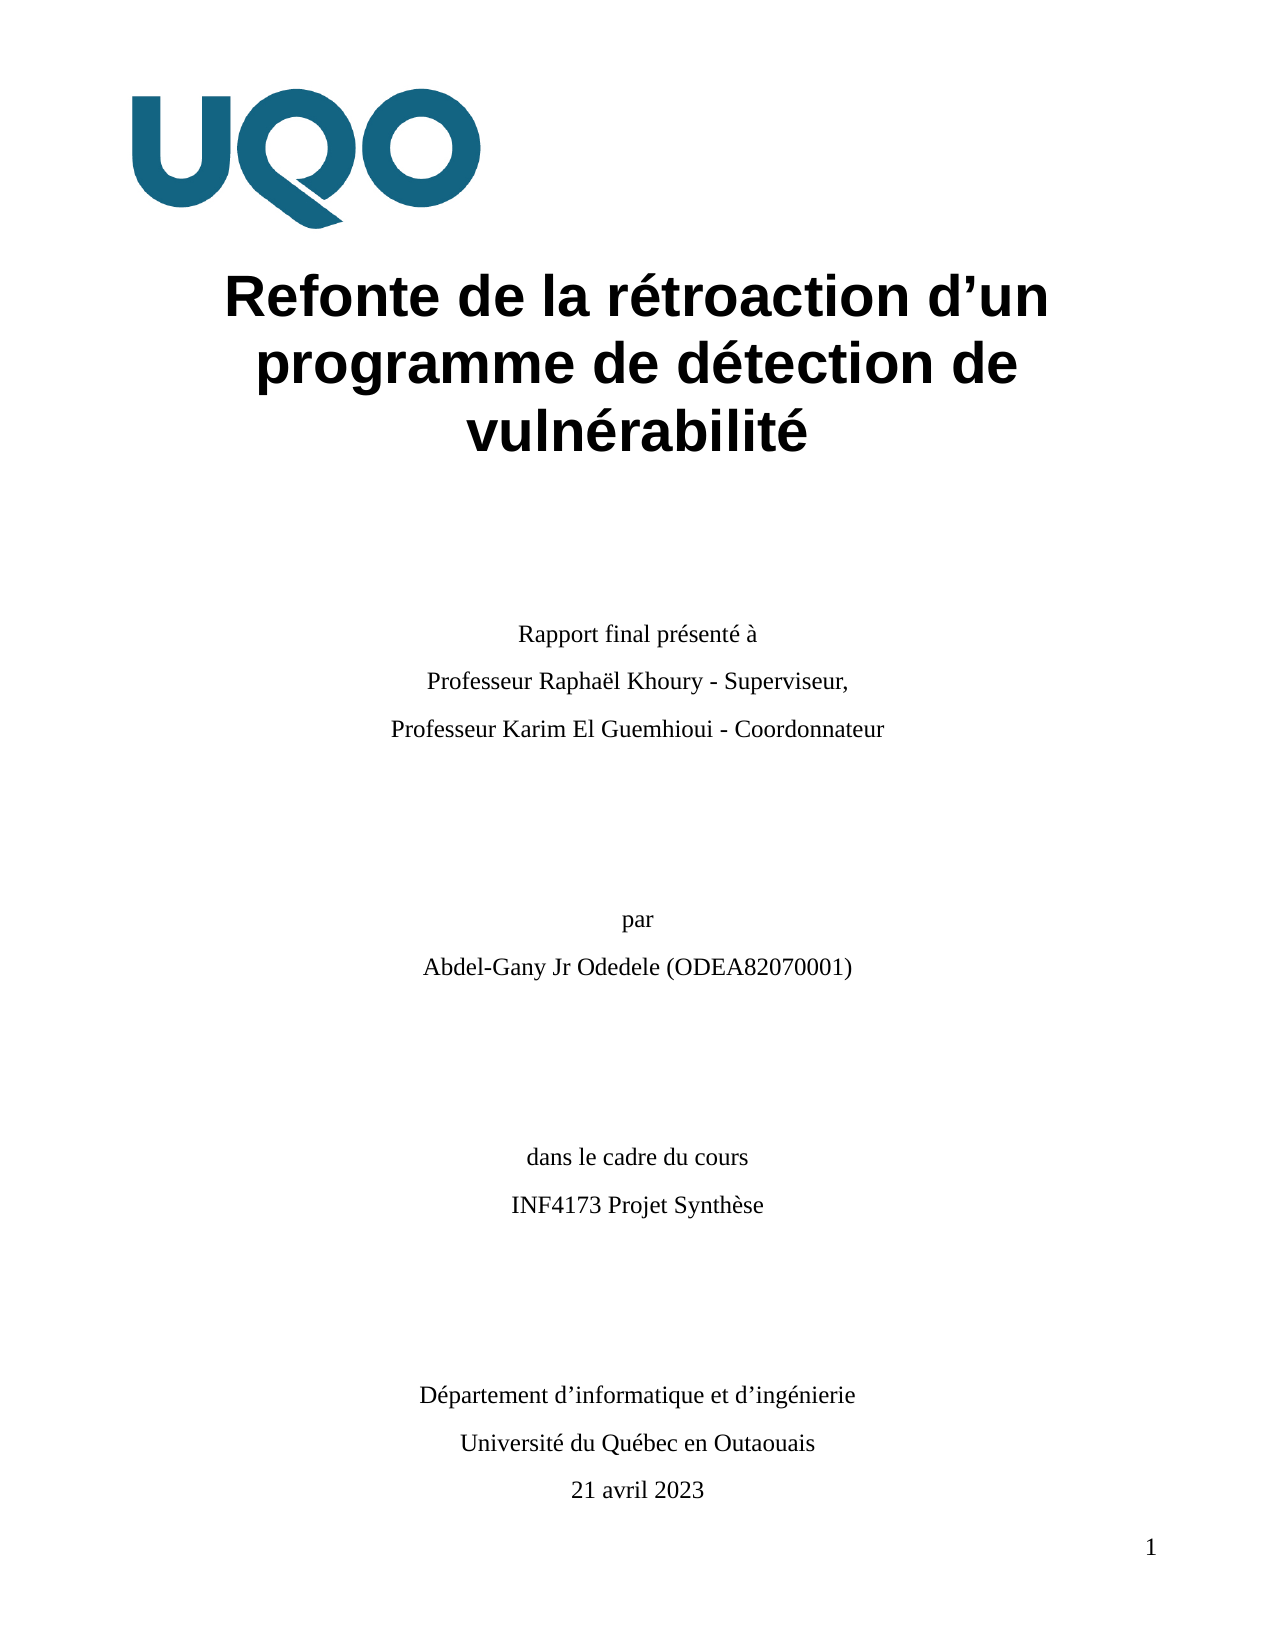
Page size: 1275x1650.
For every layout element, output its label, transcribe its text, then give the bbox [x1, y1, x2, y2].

text par [118, 904, 1157, 933]
text Rapport final présenté à [118, 619, 1157, 647]
text Professeur Karim El Guemhioui - Coordonnateur [118, 714, 1157, 743]
text INF4173 Projet Synthèse [118, 1190, 1157, 1219]
text Abdel-Gany Jr Odedele (ODEA82070001) [118, 952, 1157, 981]
text 21 avril 2023 [118, 1476, 1157, 1504]
text Département d’informatique et d’ingénierie [118, 1380, 1157, 1409]
text Université du Québec en Outaouais [118, 1428, 1157, 1457]
picture [121, 76, 496, 234]
text dans le cadre du cours [118, 1142, 1157, 1171]
text Professeur Raphaël Khoury - Superviseur, [118, 666, 1157, 695]
title Refonte de la rétroaction d’un programme de détection de vulnérabilité [118, 262, 1157, 463]
